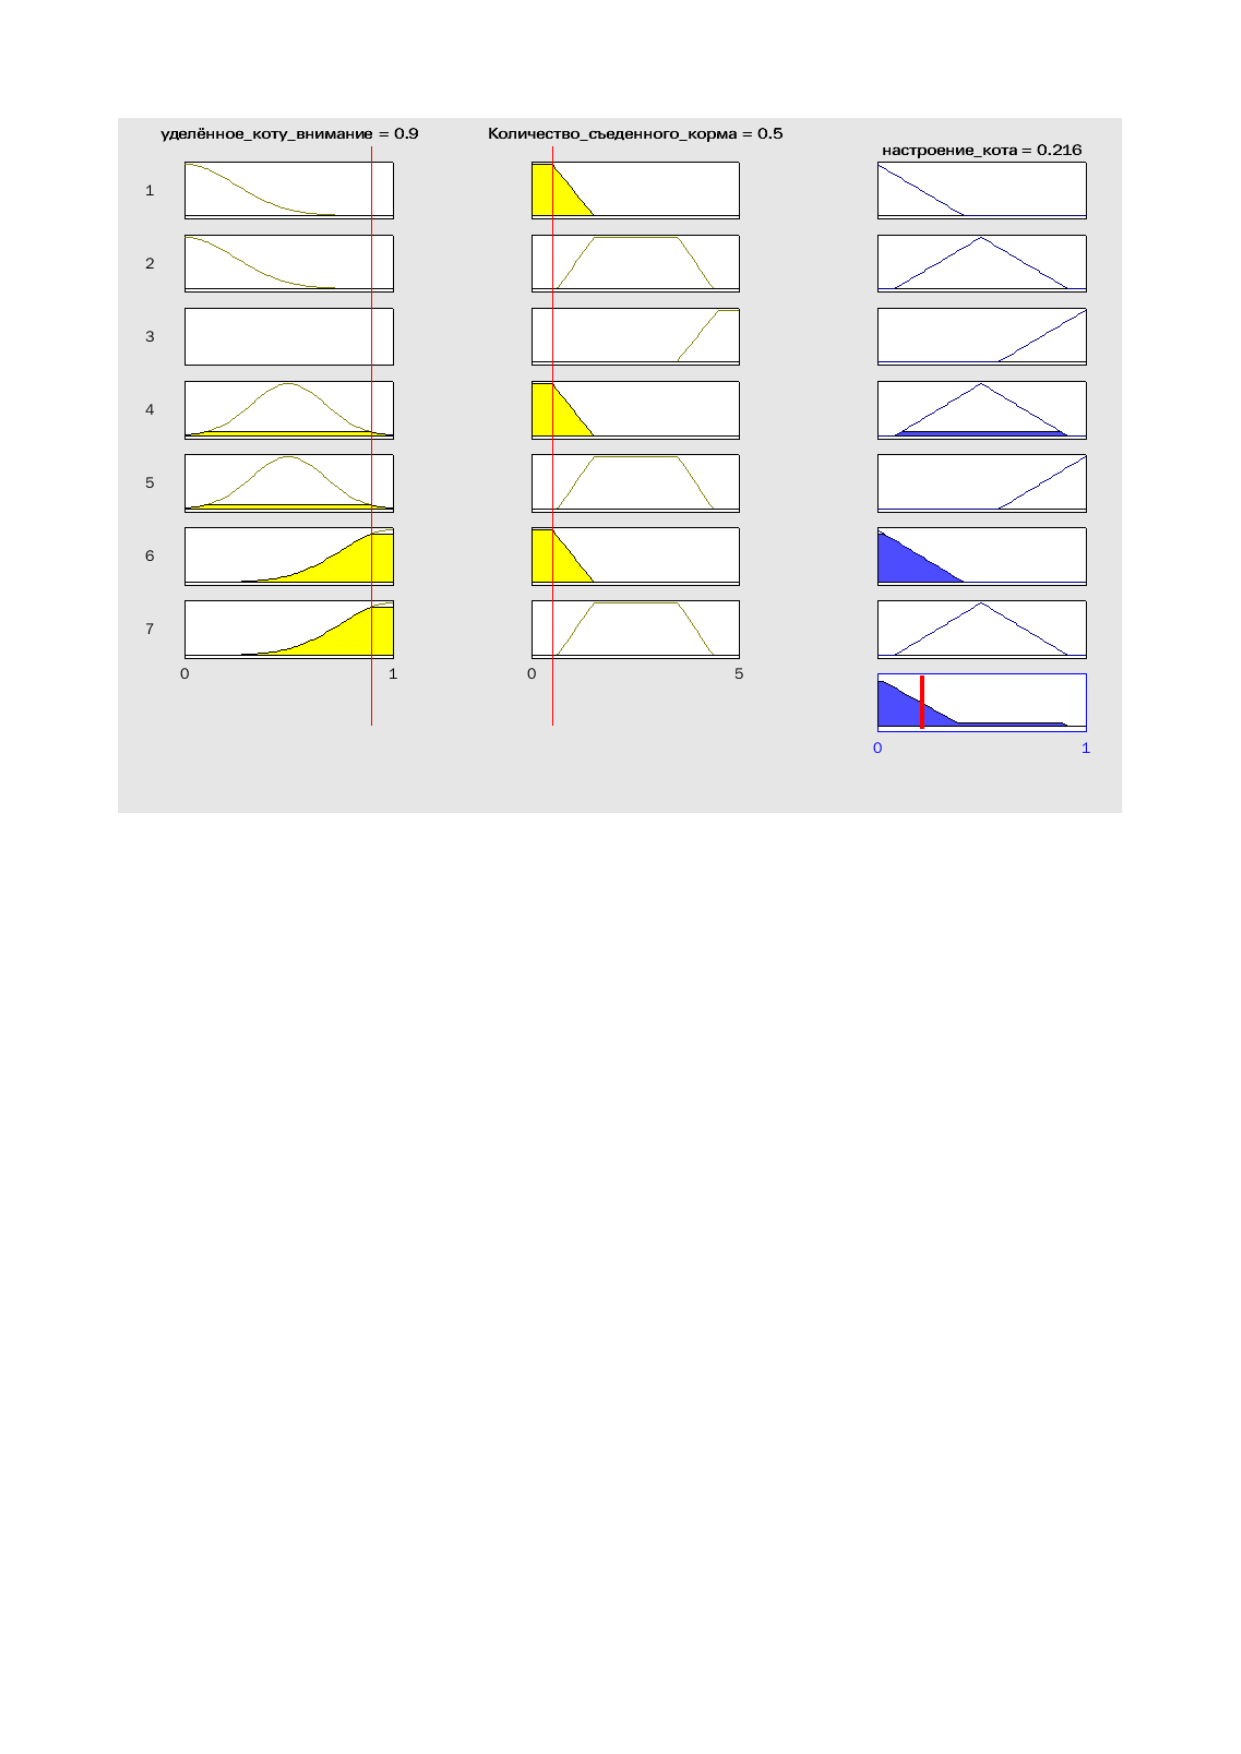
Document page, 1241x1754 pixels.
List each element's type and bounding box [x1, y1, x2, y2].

picture [118, 118, 1123, 813]
